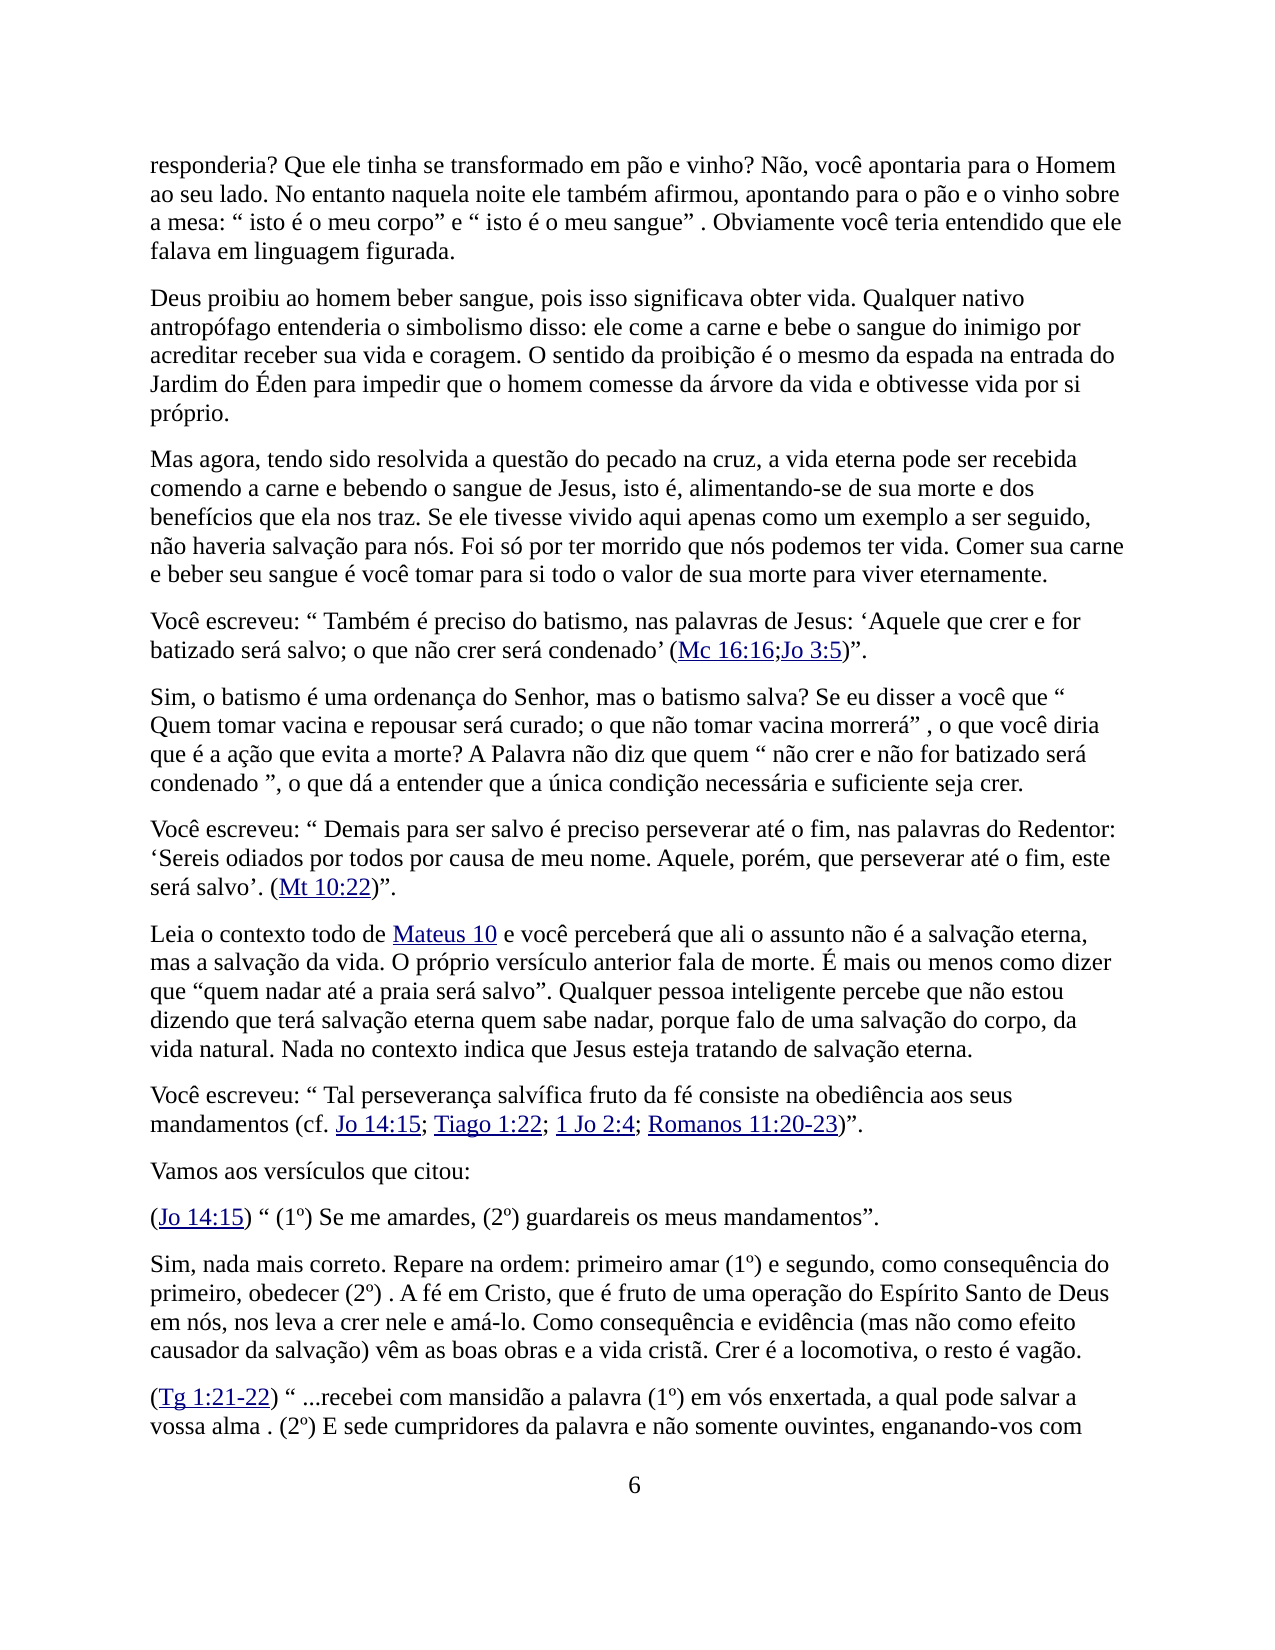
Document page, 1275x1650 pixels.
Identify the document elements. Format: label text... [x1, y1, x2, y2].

text Deus proibiu ao homem beber sangue, pois isso significava obter vida. Qualquer nativo antropófago entenderia o simbolismo disso: ele come a carne e bebe o sangue do inimigo por acreditar receber sua vida e coragem. O sentido da proibição é o mesmo da espada na entrada do Jardim do Éden para impedir que o homem comesse da árvore da vida e obtivesse vida por si próprio. [150, 283, 1125, 427]
text Você escreveu: “ Também é preciso do batismo, nas palavras de Jesus: ‘Aquele que crer e for batizado será salvo; o que não crer será condenado’ (Mc 16:16;Jo 3:5)”. [150, 606, 1125, 664]
text responderia? Que ele tinha se transformado em pão e vinho? Não, você apontaria para o Homem ao seu lado. No entanto naquela noite ele também afirmou, apontando para o pão e o vinho sobre a mesa: “ isto é o meu corpo” e “ isto é o meu sangue” . Obviamente você teria entendido que ele falava em linguagem figurada. [150, 150, 1125, 265]
text Você escreveu: “ Tal perseverança salvífica fruto da fé consiste na obediência aos seus mandamentos (cf. Jo 14:15; Tiago 1:22; 1 Jo 2:4; Romanos 11:20-23)”. [150, 1080, 1125, 1138]
text Mas agora, tendo sido resolvida a questão do pecado na cruz, a vida eterna pode ser recebida comendo a carne e bebendo o sangue de Jesus, isto é, alimentando-se de sua morte e dos benefícios que ela nos traz. Se ele tivesse vivido aqui apenas como um exemplo a ser seguido, não haveria salvação para nós. Foi só por ter morrido que nós podemos ter vida. Comer sua carne e beber seu sangue é você tomar para si todo o valor de sua morte para viver eternamente. [150, 444, 1125, 588]
text (Jo 14:15) “ (1º) Se me amardes, (2º) guardareis os meus mandamentos”. [150, 1202, 1125, 1231]
text (Tg 1:21-22) “ ...recebei com mansidão a palavra (1º) em vós enxertada, a qual pode salvar a vossa alma . (2º) E sede cumpridores da palavra e não somente ouvintes, enganando-vos com [150, 1382, 1125, 1439]
text Sim, nada mais correto. Repare na ordem: primeiro amar (1º) e segundo, como consequência do primeiro, obedecer (2º) . A fé em Cristo, que é fruto de uma operação do Espírito Santo de Deus em nós, nos leva a crer nele e amá-lo. Como consequência e evidência (mas não como efeito causador da salvação) vêm as boas obras e a vida cristã. Crer é a locomotiva, o resto é vagão. [150, 1249, 1125, 1364]
text Vamos aos versículos que citou: [150, 1156, 1125, 1184]
text Você escreveu: “ Demais para ser salvo é preciso perseverar até o fim, nas palavras do Redentor: ‘Sereis odiados por todos por causa de meu nome. Aquele, porém, que perseverar até o fim, este será salvo’. (Mt 10:22)”. [150, 814, 1125, 901]
text Sim, o batismo é uma ordenança do Senhor, mas o batismo salva? Se eu disser a você que “ Quem tomar vacina e repousar será curado; o que não tomar vacina morrerá” , o que você diria que é a ação que evita a morte? A Palavra não diz que quem “ não crer e não for batizado será condenado ”, o que dá a entender que a única condição necessária e suficiente seja crer. [150, 682, 1125, 797]
text Leia o contexto todo de Mateus 10 e você perceberá que ali o assunto não é a salvação eterna, mas a salvação da vida. O próprio versículo anterior fala de morte. É mais ou menos como dizer que “quem nadar até a praia será salvo”. Qualquer pessoa inteligente percebe que não estou dizendo que terá salvação eterna quem sabe nadar, porque falo de uma salvação do corpo, da vida natural. Nada no contexto indica que Jesus esteja tratando de salvação eterna. [150, 919, 1125, 1062]
